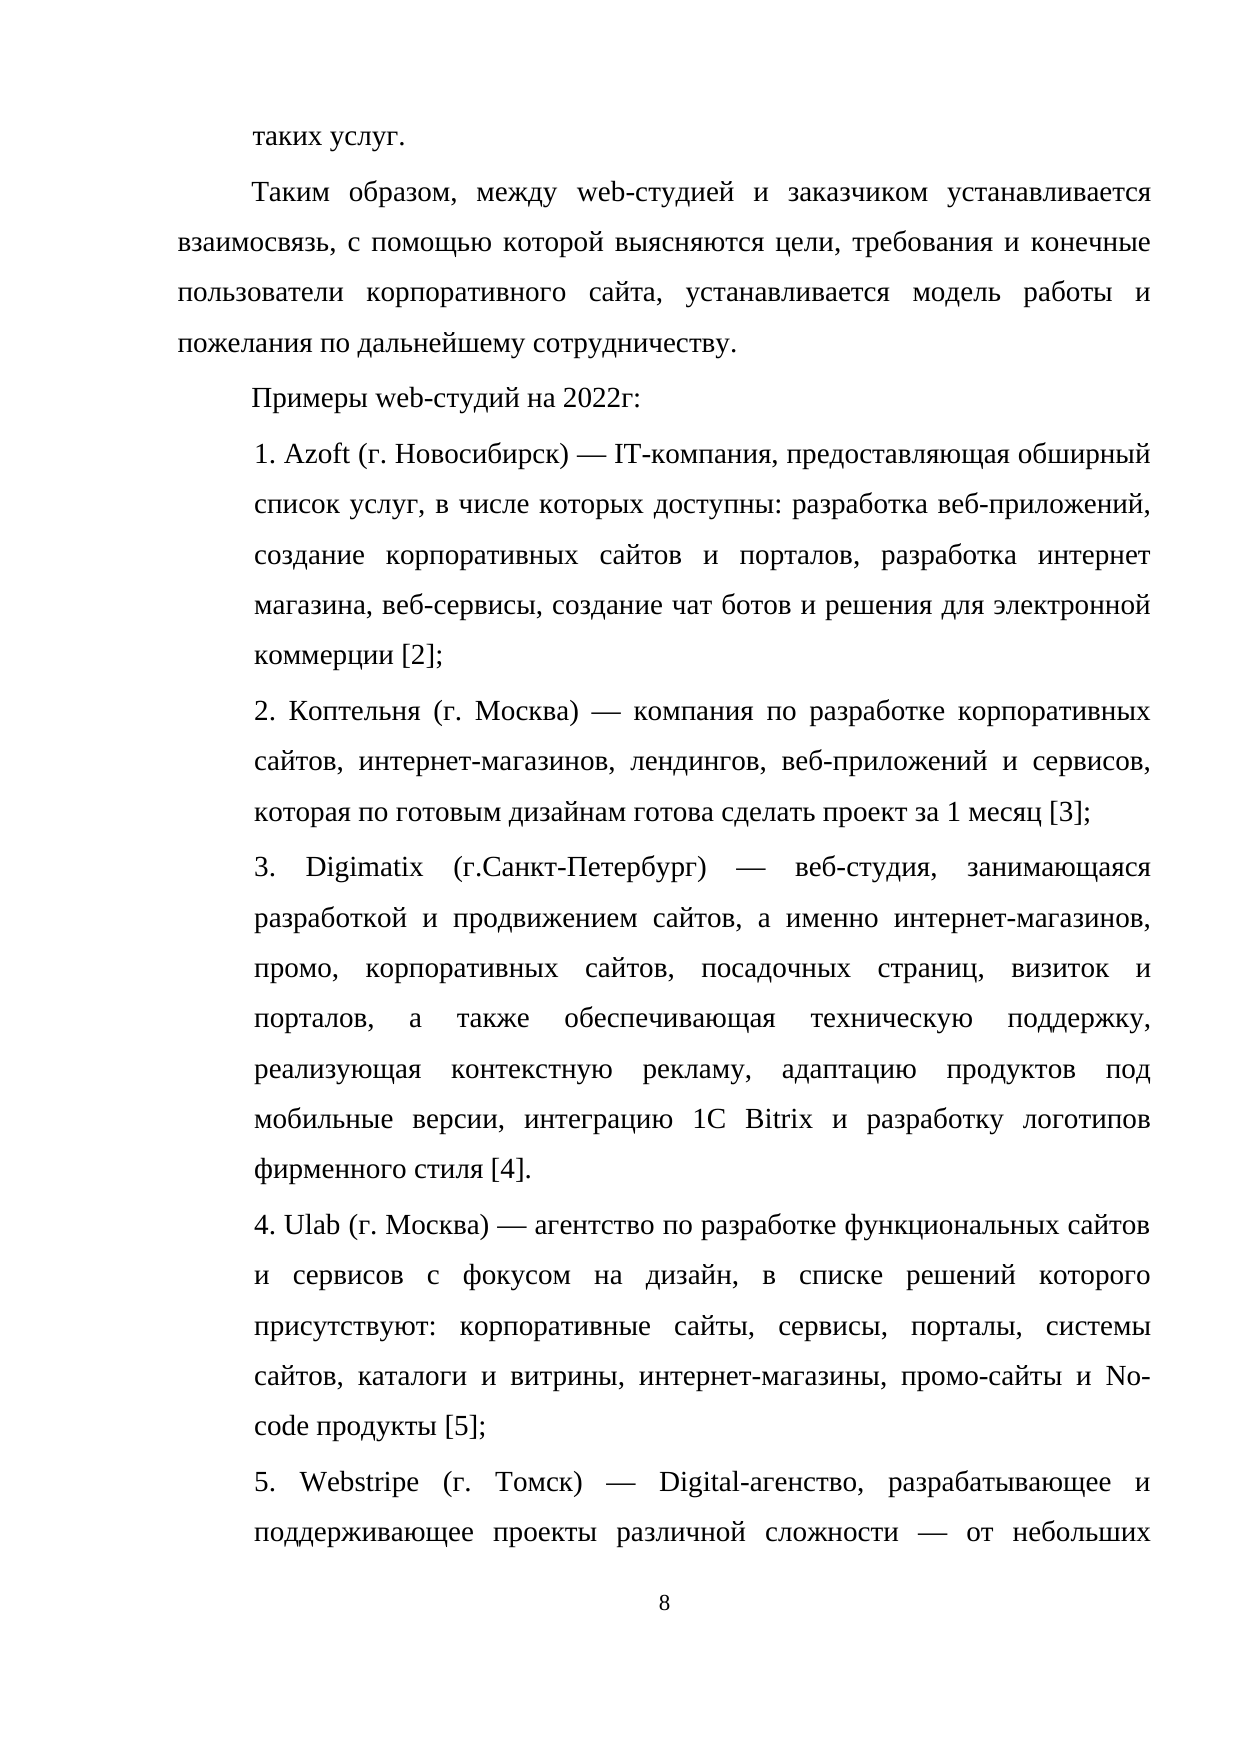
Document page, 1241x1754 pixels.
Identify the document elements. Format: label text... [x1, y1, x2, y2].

text 2. Коптельня (г. Москва) — компания по разработке корпоративных сайтов, интернет-магазинов, лендингов, веб-приложений и сервисов, которая по готовым дизайнам готова сделать проект за 1 месяц [3]; [254, 693, 1152, 827]
text 3. Digimatix (г.Санкт-Петербург) — веб-студия, занимающаяся разработкой и продвижением сайтов, а именно интернет-магазинов, промо, корпоративных сайтов, посадочных страниц, визиток и порталов, а также обеспечивающая техническую поддержку, реализующая контекстную рекламу, адаптацию продуктов под мобильные версии, интеграцию 1C Bitrix и разработку логотипов фирменного стиля [4]. [254, 849, 1152, 1185]
text Таким образом, между web-студией и заказчиком устанавливается взаимосвязь, с помощью которой выясняются цели, требования и конечные пользователи корпоративного сайта, устанавливается модель работы и пожелания по дальнейшему сотрудничеству. [177, 174, 1152, 358]
text Примеры web-студий на 2022г: [177, 381, 1152, 414]
list таких услуг. [215, 118, 1152, 152]
text 5. Webstripe (г. Томск) — Digital-агенство, разрабатывающее и поддерживающее проекты различной сложности — от небольших [254, 1464, 1152, 1548]
text 4. Ulab (г. Москва) — агентство по разработке функциональных сайтов и сервисов с фокусом на дизайн, в списке решений которого присутствуют: корпоративные сайты, сервисы, порталы, системы сайтов, каталоги и витрины, интернет-магазины, промо-сайты и No-code продукты [5]; [254, 1207, 1152, 1442]
text 1. Azoft (г. Новосибирск) — IT-компания, предоставляющая обширный список услуг, в числе которых доступны: разработка веб-приложений, создание корпоративных сайтов и порталов, разработка интернет магазина, веб-сервисы, создание чат ботов и решения для электронной коммерции [2]; [254, 436, 1152, 671]
